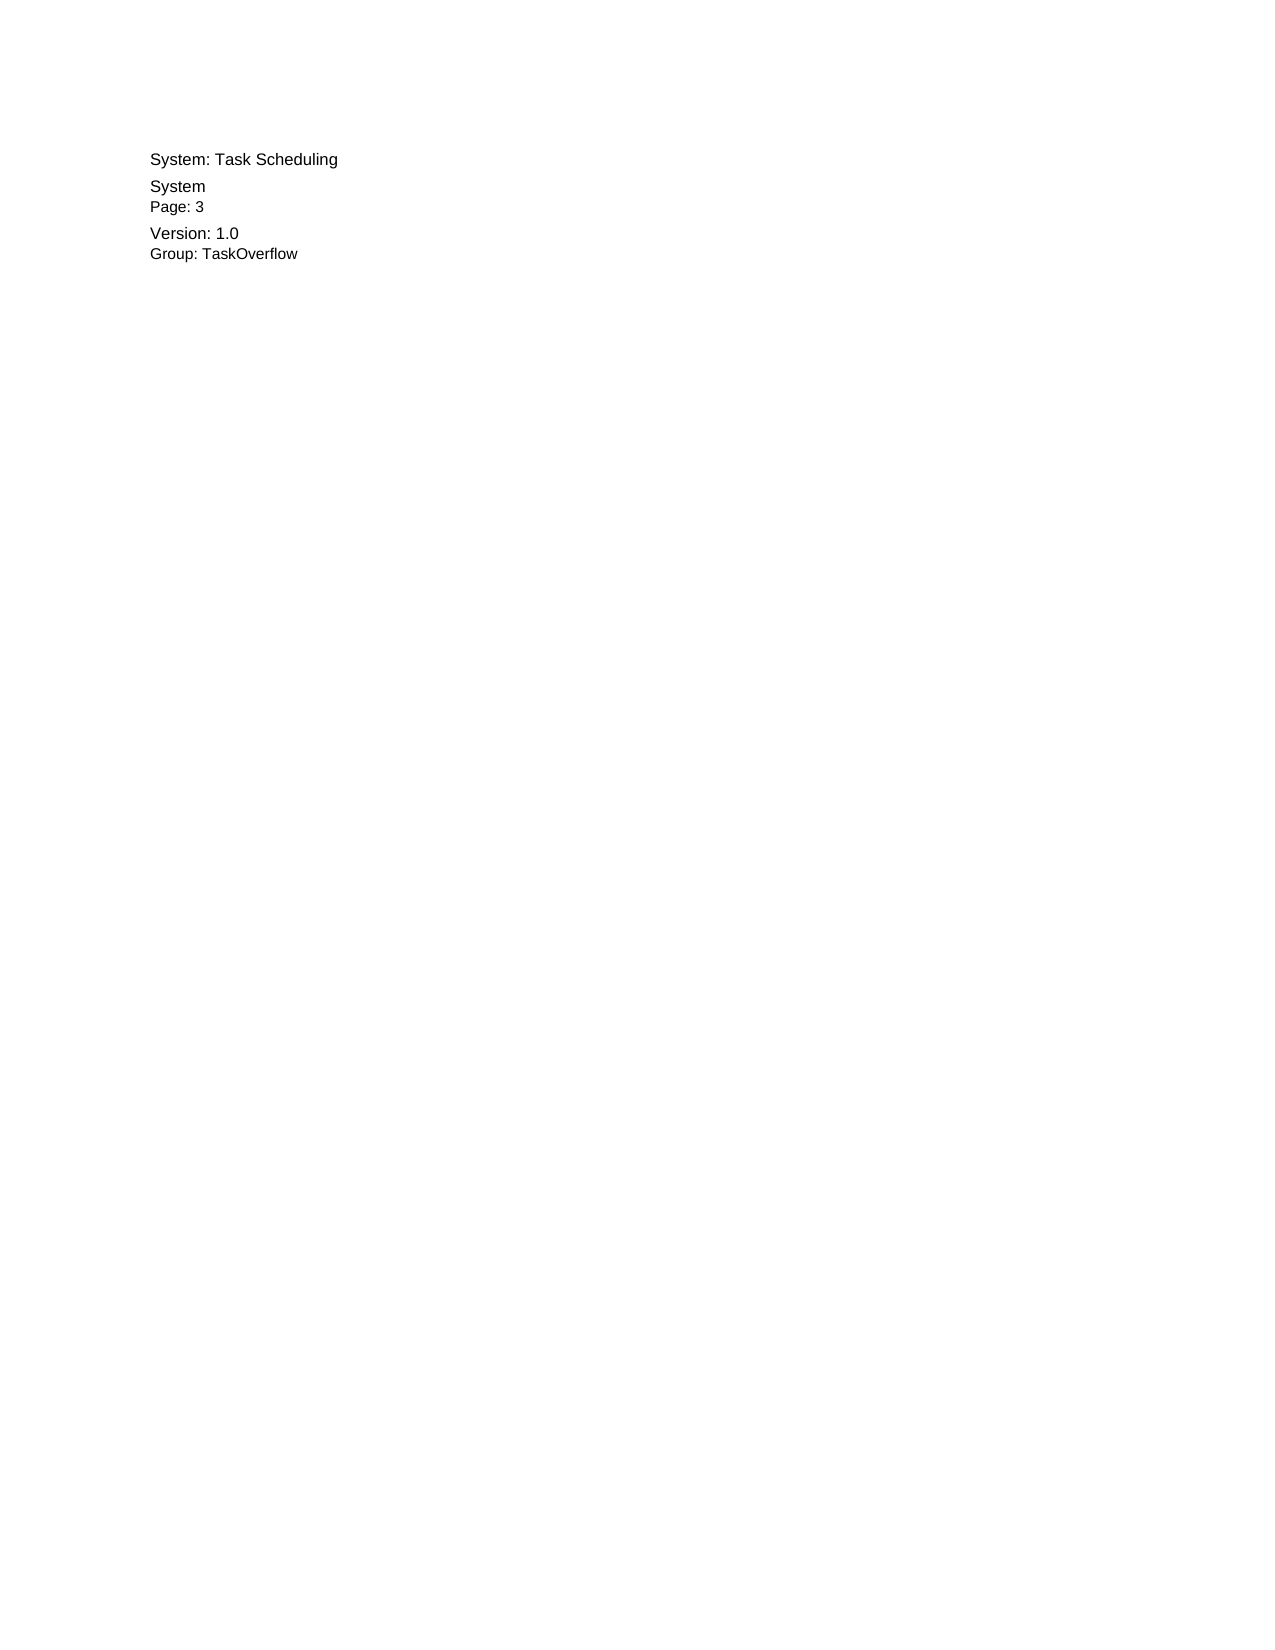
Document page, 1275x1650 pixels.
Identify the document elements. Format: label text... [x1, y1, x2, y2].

text Version: 1.0 Group: TaskOverflow [150, 216, 356, 263]
text System: Task Scheduling System Page: 3 [150, 150, 356, 216]
